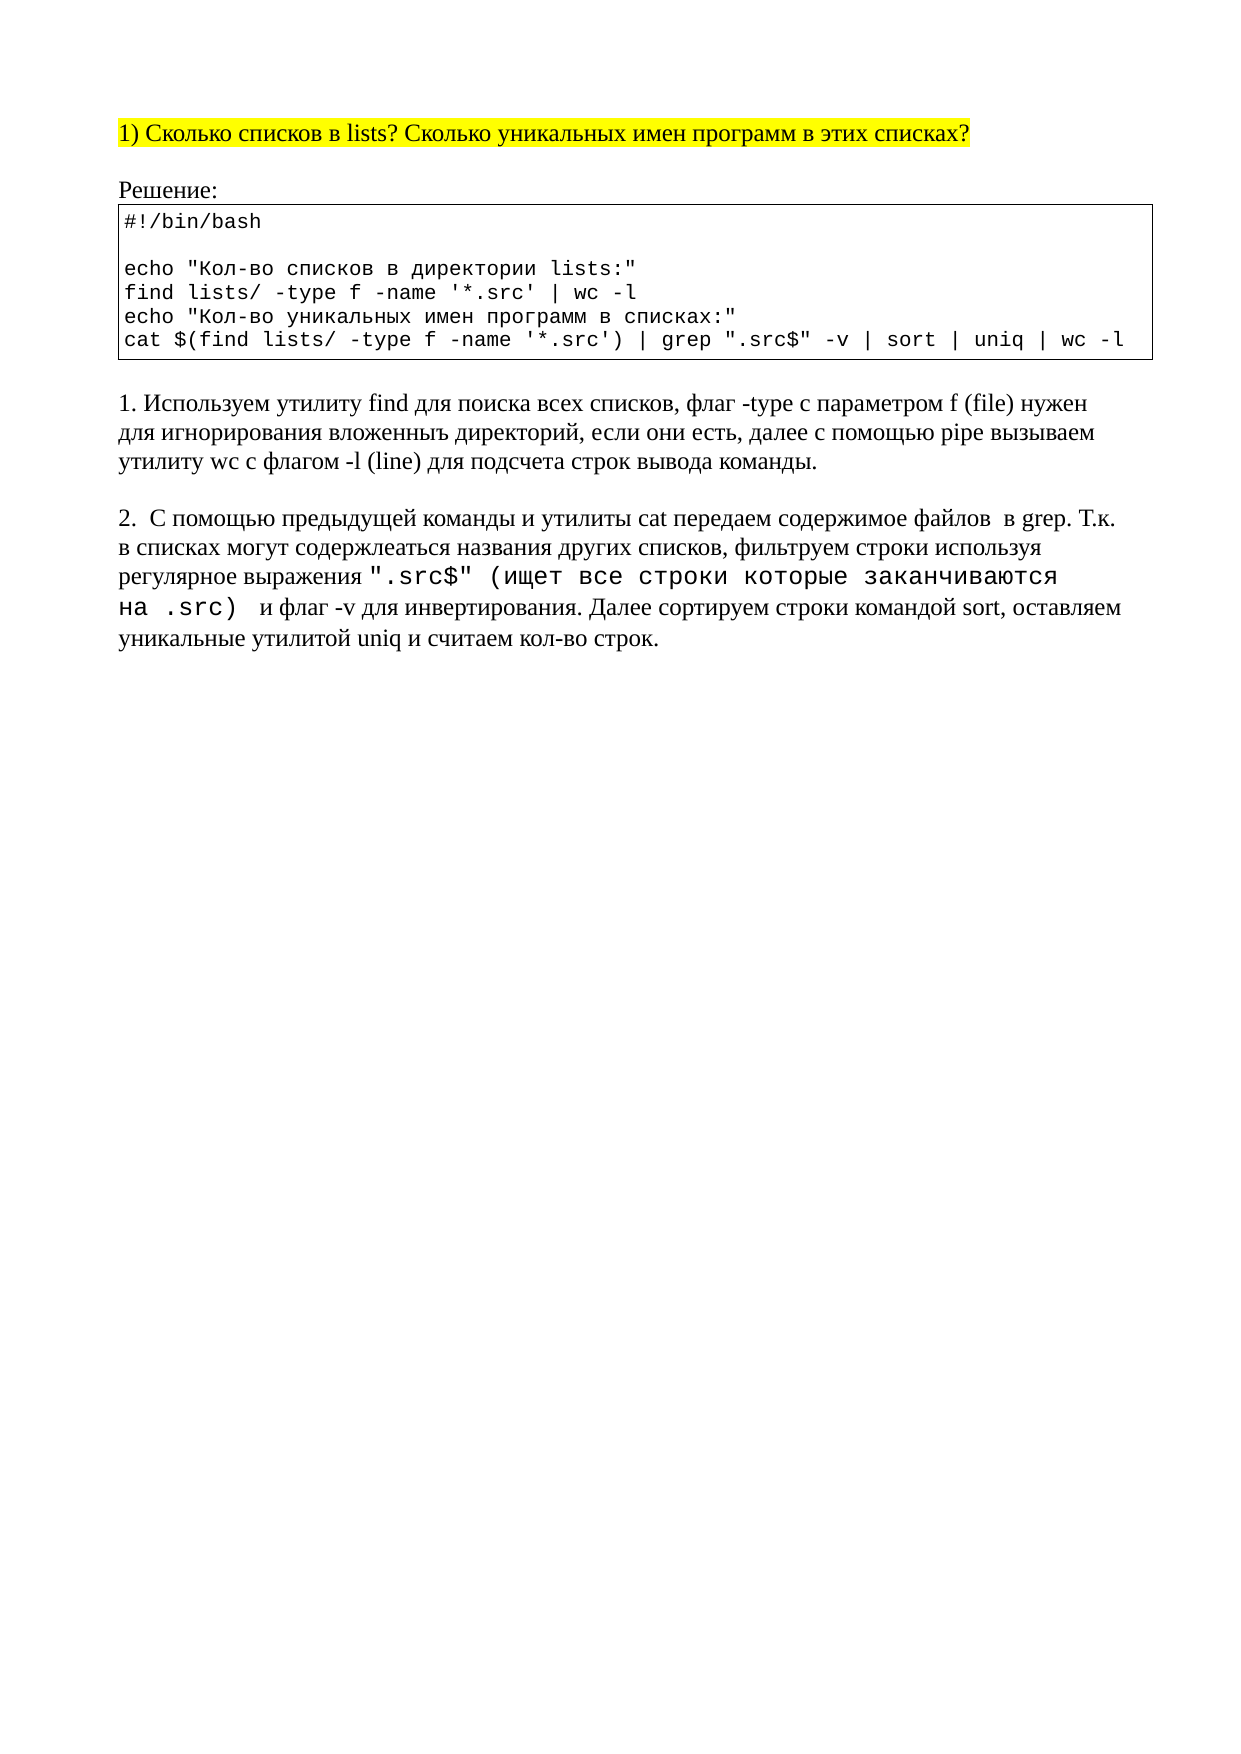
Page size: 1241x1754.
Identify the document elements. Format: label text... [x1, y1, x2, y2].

table_header #!/bin/bash echo "Кол-во списков в директории lists:" find lists/ -type f -name '*.src' | wc -l echo "Кол-во уникальных имен программ в списках:" cat $(find lists/ -type f -name '*.src') | grep ".src$" -v | sort | uniq | wc -l [119, 205, 1152, 359]
text 2. С помощью предыдущей команды и утилиты cat передаем содержимое файлов в grep. Т.к. в списках могут содержлеаться названия других списков, фильтруем строки используя регулярное выражения ".src$" (ищет все строки которые заканчиваются на .src) и флаг -v для инвертирования. Далее сортируем строки командой sort, оставляем уникальные утилитой uniq и считаем кол-во строк. [118, 503, 1122, 651]
text Решение: [118, 176, 1122, 204]
text 1) Сколько списков в lists? Сколько уникальных имен программ в этих списках? [118, 118, 1122, 147]
text 1. Используем утилиту find для поиска всех списков, флаг -type c параметром f (file) нужен для игнорирования вложенныъ директорий, если они есть, далее с помощью pipe вызываем утилиту wc с флагом -l (line) для подсчета строк вывода команды. [118, 388, 1122, 475]
